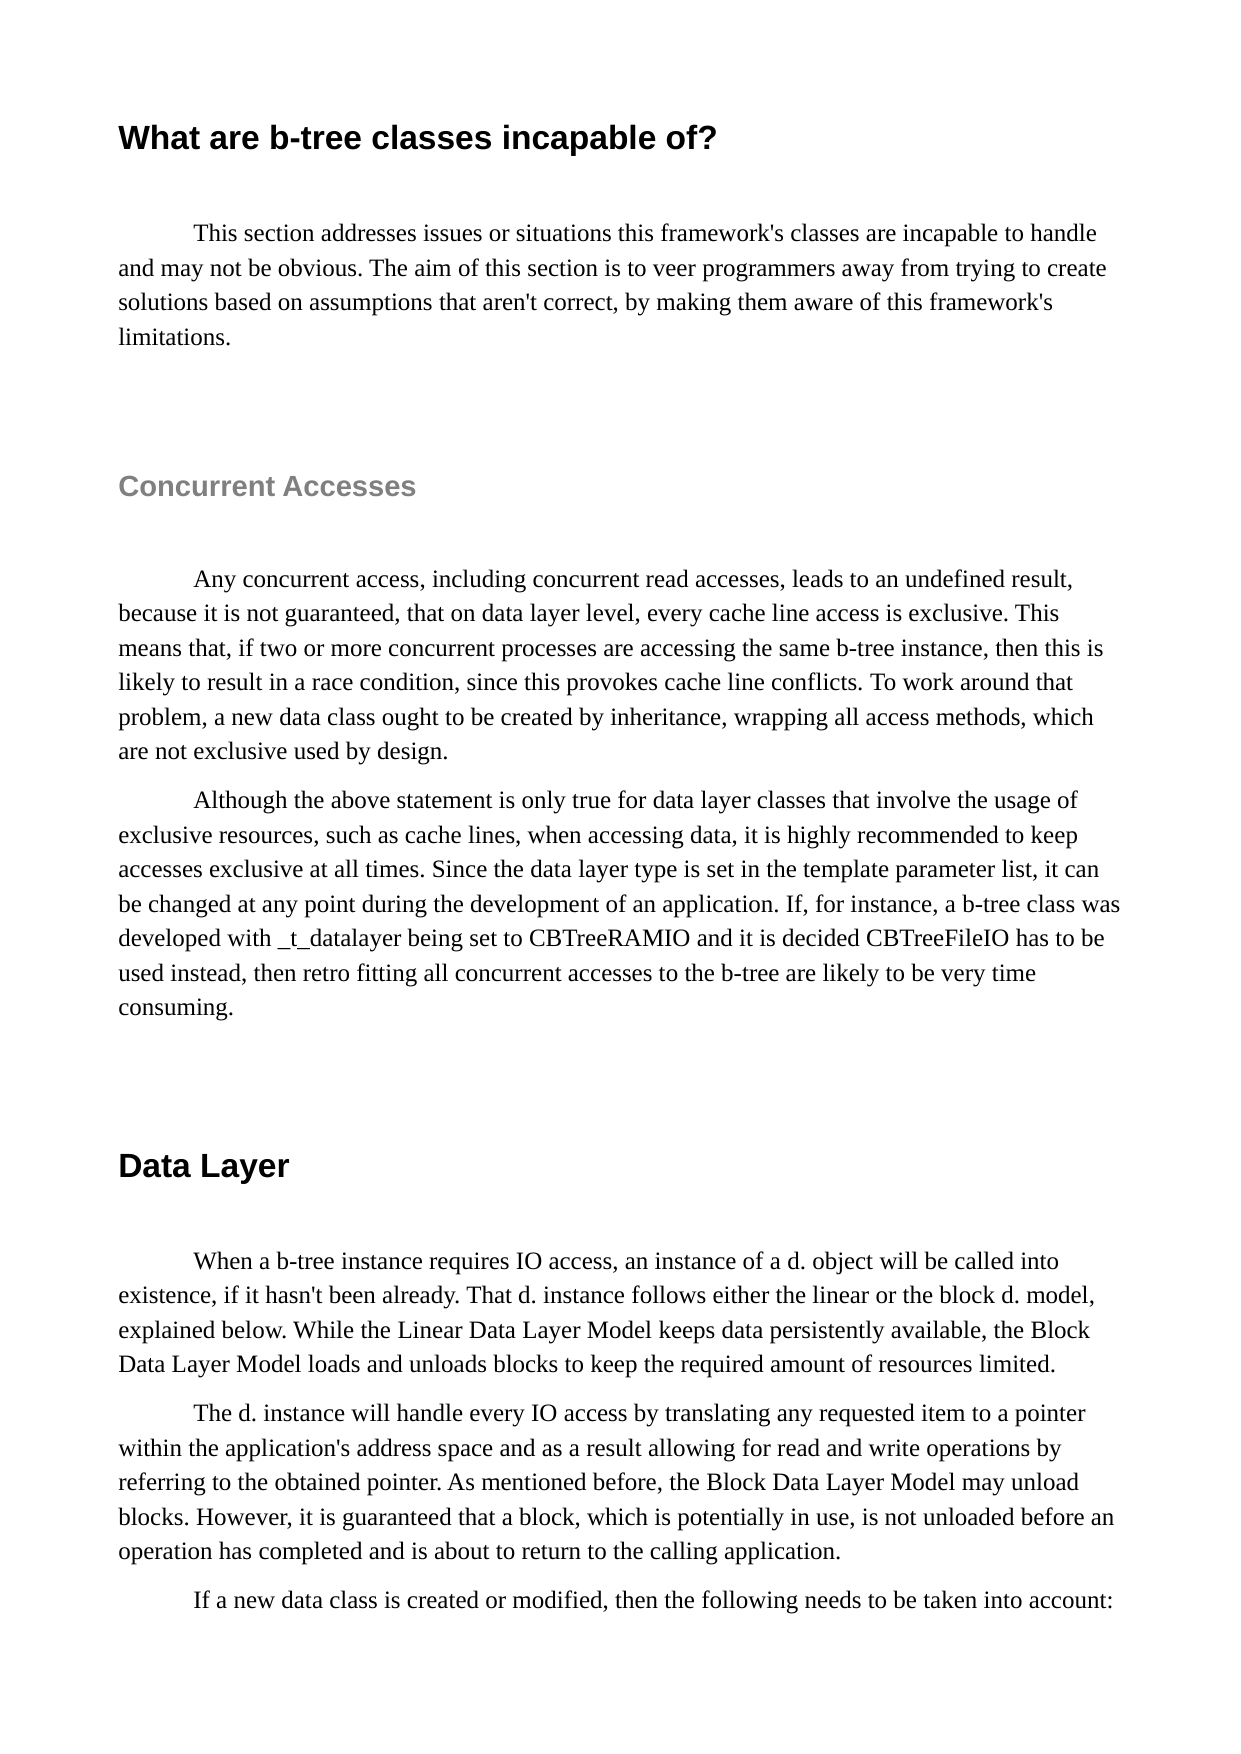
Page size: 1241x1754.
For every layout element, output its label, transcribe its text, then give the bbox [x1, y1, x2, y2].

text Although the above statement is only true for data layer classes that involve the usage of exclusive resources, such as cache lines, when accessing data, it is highly recommended to keep accesses exclusive at all times. Since the data layer type is set in the template parameter list, it can be changed at any point during the development of an application. If, for instance, a b-tree class was developed with _t_datalayer being set to CBTreeRAMIO and it is decided CBTreeFileIO has to be used instead, then retro fitting all concurrent accesses to the b-tree are likely to be very time consuming. [118, 786, 1122, 1021]
text This section addresses issues or situations this framework's classes are incapable to handle and may not be obvious. The aim of this section is to veer programmers away from trying to create solutions based on assumptions that aren't correct, by making them aware of this framework's limitations. [118, 218, 1122, 351]
text When a b-tree instance requires IO access, an instance of a d. object will be called into existence, if it hasn't been already. That d. instance follows either the linear or the block d. model, explained below. While the Linear Data Layer Model keeps data persistently available, the Block Data Layer Model loads and unloads blocks to keep the required amount of resources limited. [118, 1246, 1122, 1378]
subtitle Data Layer [118, 1146, 1122, 1184]
subtitle Concurrent Accesses [118, 469, 1122, 502]
subtitle What are b-tree classes incapable of? [118, 118, 1122, 157]
text If a new data class is created or modified, then the following needs to be taken into account: [118, 1586, 1122, 1614]
text The d. instance will handle every IO access by translating any requested item to a pointer within the application's address space and as a result allowing for read and write operations by referring to the obtained pointer. As mentioned before, the Block Data Layer Model may unload blocks. However, it is guaranteed that a block, which is potentially in use, is not unloaded before an operation has completed and is about to return to the calling application. [118, 1398, 1122, 1565]
text Any concurrent access, including concurrent read accesses, leads to an undefined result, because it is not guaranteed, that on data layer level, every cache line access is exclusive. This means that, if two or more concurrent processes are accessing the same b-tree instance, then this is likely to result in a race condition, since this provokes cache line conflicts. To work around that problem, a new data class ought to be created by inheritance, wrapping all access methods, which are not exclusive used by design. [118, 564, 1122, 765]
